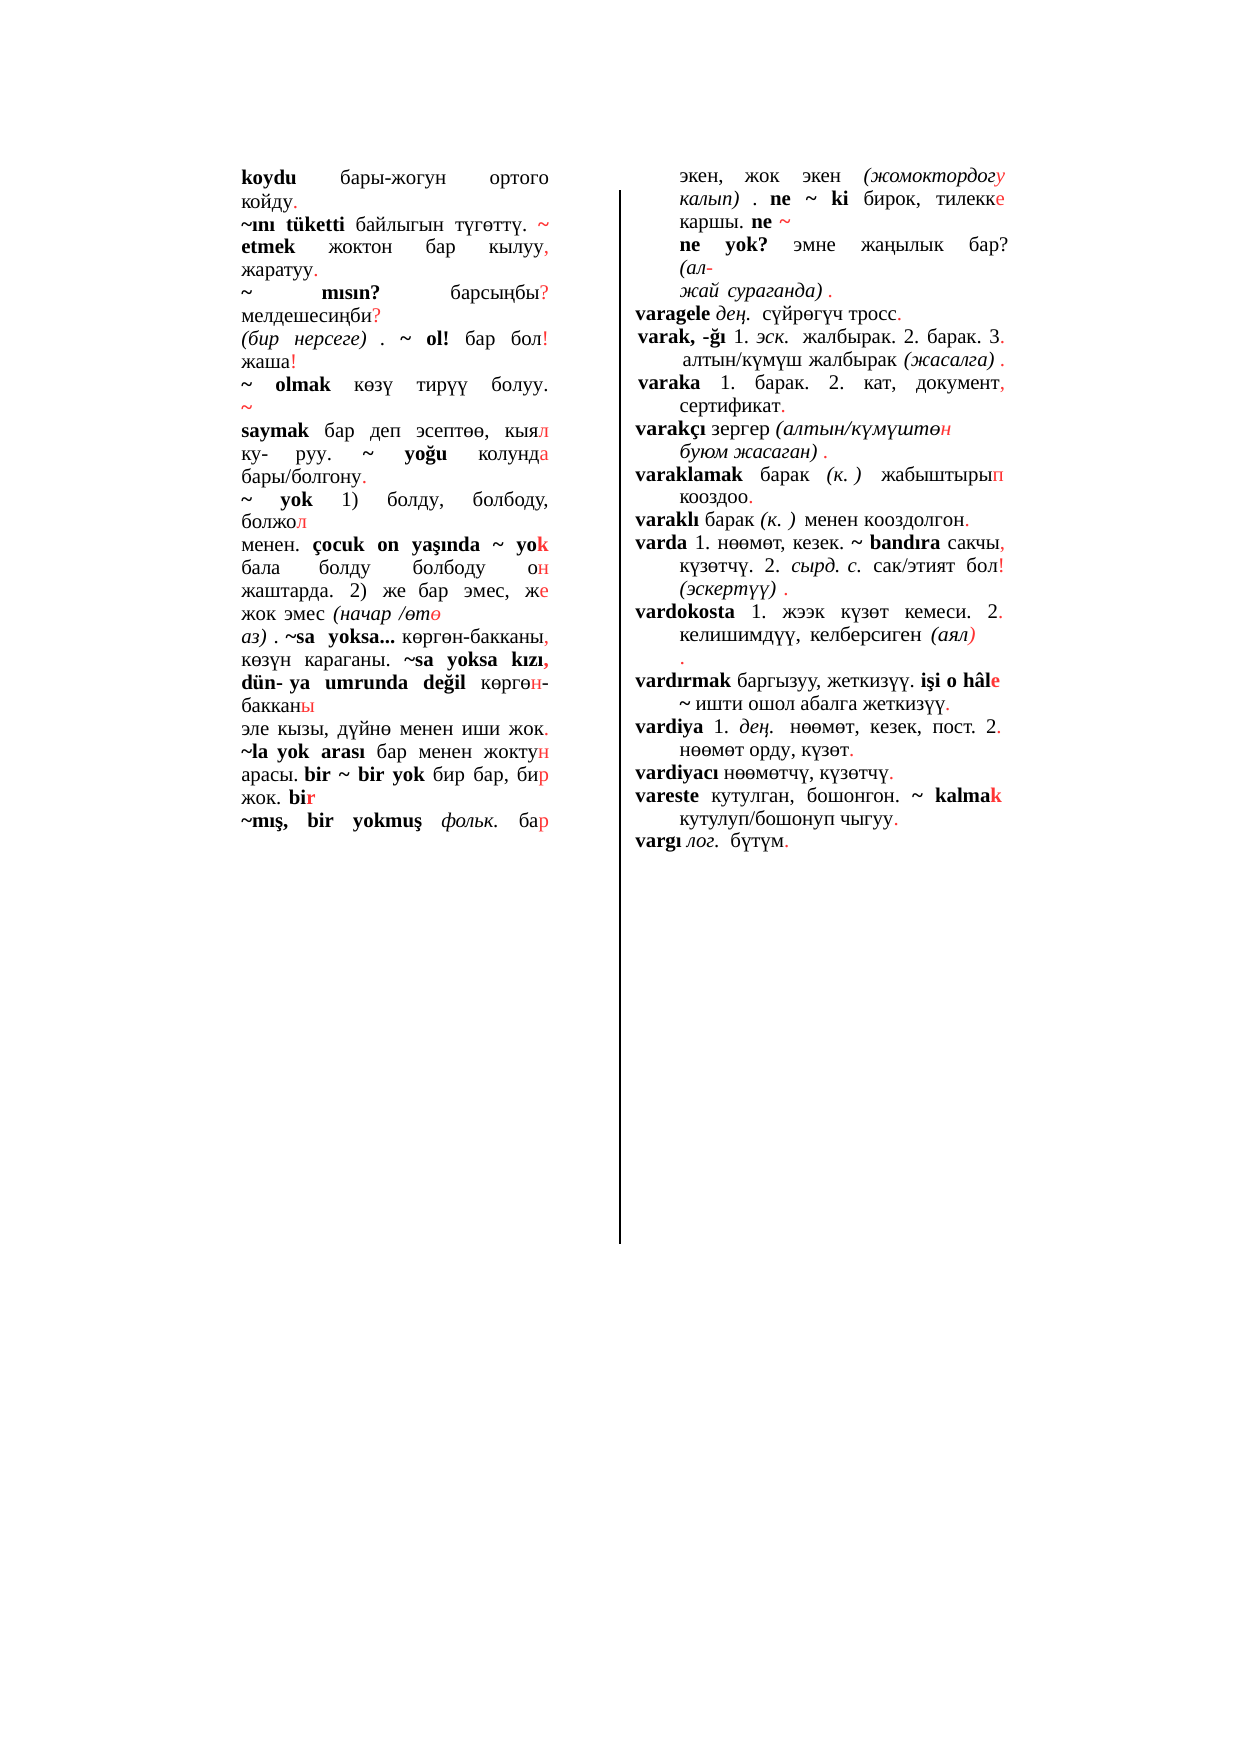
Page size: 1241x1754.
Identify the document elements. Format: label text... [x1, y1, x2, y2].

text varakçı зергер (алтын/күмүштөн буюм жасаган) . [635, 417, 1005, 463]
text varagele дең. сүйрөгүч тросс. [635, 302, 1027, 325]
text ~ ишти ошол абалга жеткизүү. [679, 692, 952, 715]
text ~ını tüketti байлыгын түгөттү. ~ etmek жоктон бар кылуу, жаратуу. [241, 213, 549, 281]
text vardırmak баргызуу, жеткизүү. işi o hâle [635, 669, 1027, 692]
text vardiya 1. дең. нөөмөт, кезек, пост. 2. [635, 715, 1065, 738]
text vardokosta 1. жээк күзөт кемеси. 2. [635, 600, 1027, 623]
text varaklamak барак (к. ) жабыштырып кооздоо. [635, 463, 1004, 508]
text vardiyacı нөөмөтчү, күзөтчү. [635, 761, 1049, 784]
text varak, -ğı 1. эск. жалбырак. 2. барак. 3. алтын/күмүш жалбырак (жасалга) . varaka 1. барак. 2. кат, документ, [635, 325, 1005, 394]
text кутулуп/бошонуп чыгуу. [679, 807, 902, 829]
text vargı лог. бүтүм. [635, 829, 1049, 853]
text аз) . ~sa yoksa... көргөн-бакканы, көзүн караганы. ~sa yoksa kızı, dün- ya umrunda değil көргөн-бакканы [241, 625, 549, 717]
text ~mış, bir yokmuş фольк. бар [241, 809, 549, 832]
text (бир нерсеге) . ~ ol! бар бол! жаша! [241, 327, 549, 373]
text varaklı барак (к. ) менен кооздолгон. [635, 508, 1027, 531]
text эле кызы, дүйнө менен иши жок. ~la yok arası бар менен жоктун арасы. bir ~ bir yok бир бар, бир жок. bir [241, 717, 549, 809]
text сертификат. [679, 394, 787, 417]
text varda 1. нөөмөт, кезек. ~ bandıra сакчы, күзөтчү. 2. сырд. с. сак/этият бол! (эскертүү) . [635, 531, 1005, 600]
text saymak бар деп эсептөө, кыял ку- руу. ~ yoğu колунда бары/болгону. [241, 419, 549, 488]
text экен, жок экен (жомоктордогу калып) . ne ~ ki бирок, тилекке каршы. ne ~ [679, 164, 1005, 233]
text нөөмөт орду, күзөт. [679, 738, 856, 761]
text келишимдүү, келберсиген (аял) . [679, 623, 975, 669]
text менен. çocuk on yaşında ~ yok бала болду болбоду он жаштарда. 2) же бар эмес, же жок эмес (начар /өтө [241, 533, 549, 625]
text ne yok? эмне жаңылык бар? (ал- [679, 233, 1008, 279]
text ~ yok 1) болду, болбоду, болжол [241, 488, 549, 533]
text ~ olmak көзү тирүү болуу. ~ [241, 373, 549, 419]
text ~ mısın? барсыңбы? мелдешесиңби? [241, 281, 548, 327]
text жай сураганда) . [679, 279, 834, 302]
text koydu бары-жогун ортого койду. [241, 164, 549, 213]
text vareste кутулган, бошонгон. ~ kalmak [635, 784, 1004, 807]
